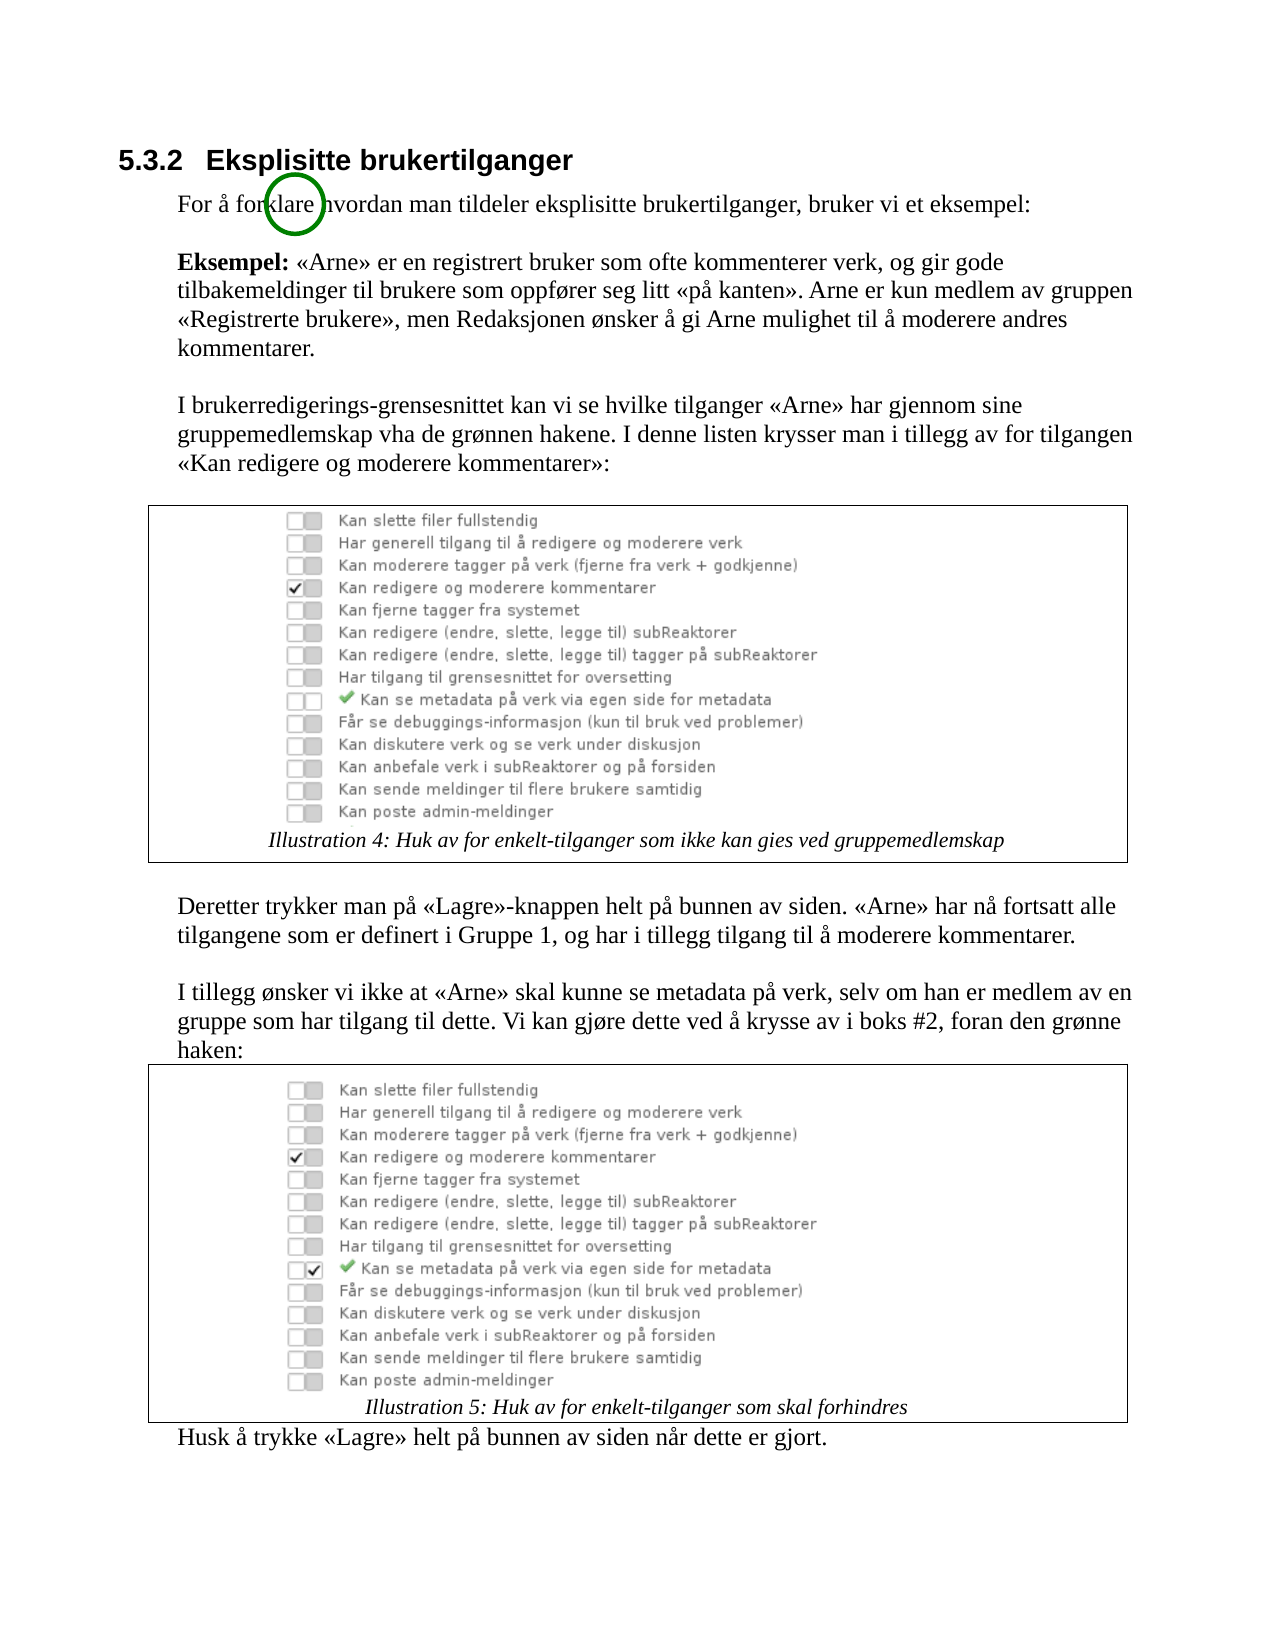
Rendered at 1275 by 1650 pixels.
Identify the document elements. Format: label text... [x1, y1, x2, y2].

text Husk å trykke «Lagre» helt på bunnen av siden når dette er gjort. [177, 1063, 1157, 1451]
picture [151, 1079, 1125, 1394]
text Eksempel: «Arne» er en registrert bruker som ofte kommenterer verk, og gir gode tilbakemeldinger til brukere som oppfører seg litt «på kanten». Arne er kun medlem av gruppen «Registrerte brukere», men Redaksjonen ønsker å gi Arne mulighet til å moderere andres kommentarer. [177, 247, 1157, 362]
subtitle Eksplisitte brukertilganger [118, 143, 1157, 177]
text For å forklare hvordan man tildeler eksplisitte brukertilganger, bruker vi et eksempel: [177, 189, 267, 218]
text I tillegg ønsker vi ikke at «Arne» skal kunne se metadata på verk, selv om han er medlem av en gruppe som har tilgang til dette. Vi kan gjøre dette ved å krysse av i boks #2, foran den grønne haken: [177, 977, 1157, 1063]
text Illustration 4: Huk av for enkelt-tilganger som ikke kan gies ved gruppemedlemskap [151, 827, 1124, 852]
text Illustration 5: Huk av for enkelt-tilganger som skal forhindres [151, 1394, 1124, 1419]
picture [150, 508, 1125, 827]
text For å forklare hvordan man tildeler eksplisitte brukertilganger, bruker vi et eksempel: [323, 189, 1157, 218]
text Deretter trykker man på «Lagre»-knappen helt på bunnen av siden. «Arne» har nå fortsatt alle tilgangene som er definert i Gruppe 1, og har i tillegg tilgang til å moderere kommentarer. [177, 891, 1157, 948]
text I brukerredigerings-grensesnittet kan vi se hvilke tilganger «Arne» har gjennom sine gruppemedlemskap vha de grønnen hakene. I denne listen krysser man i tillegg av for tilgangen «Kan redigere og moderere kommentarer»: [177, 390, 1157, 477]
text Husk å trykke «Lagre» helt på bunnen av siden når dette er gjort. [149, 1065, 1127, 1422]
